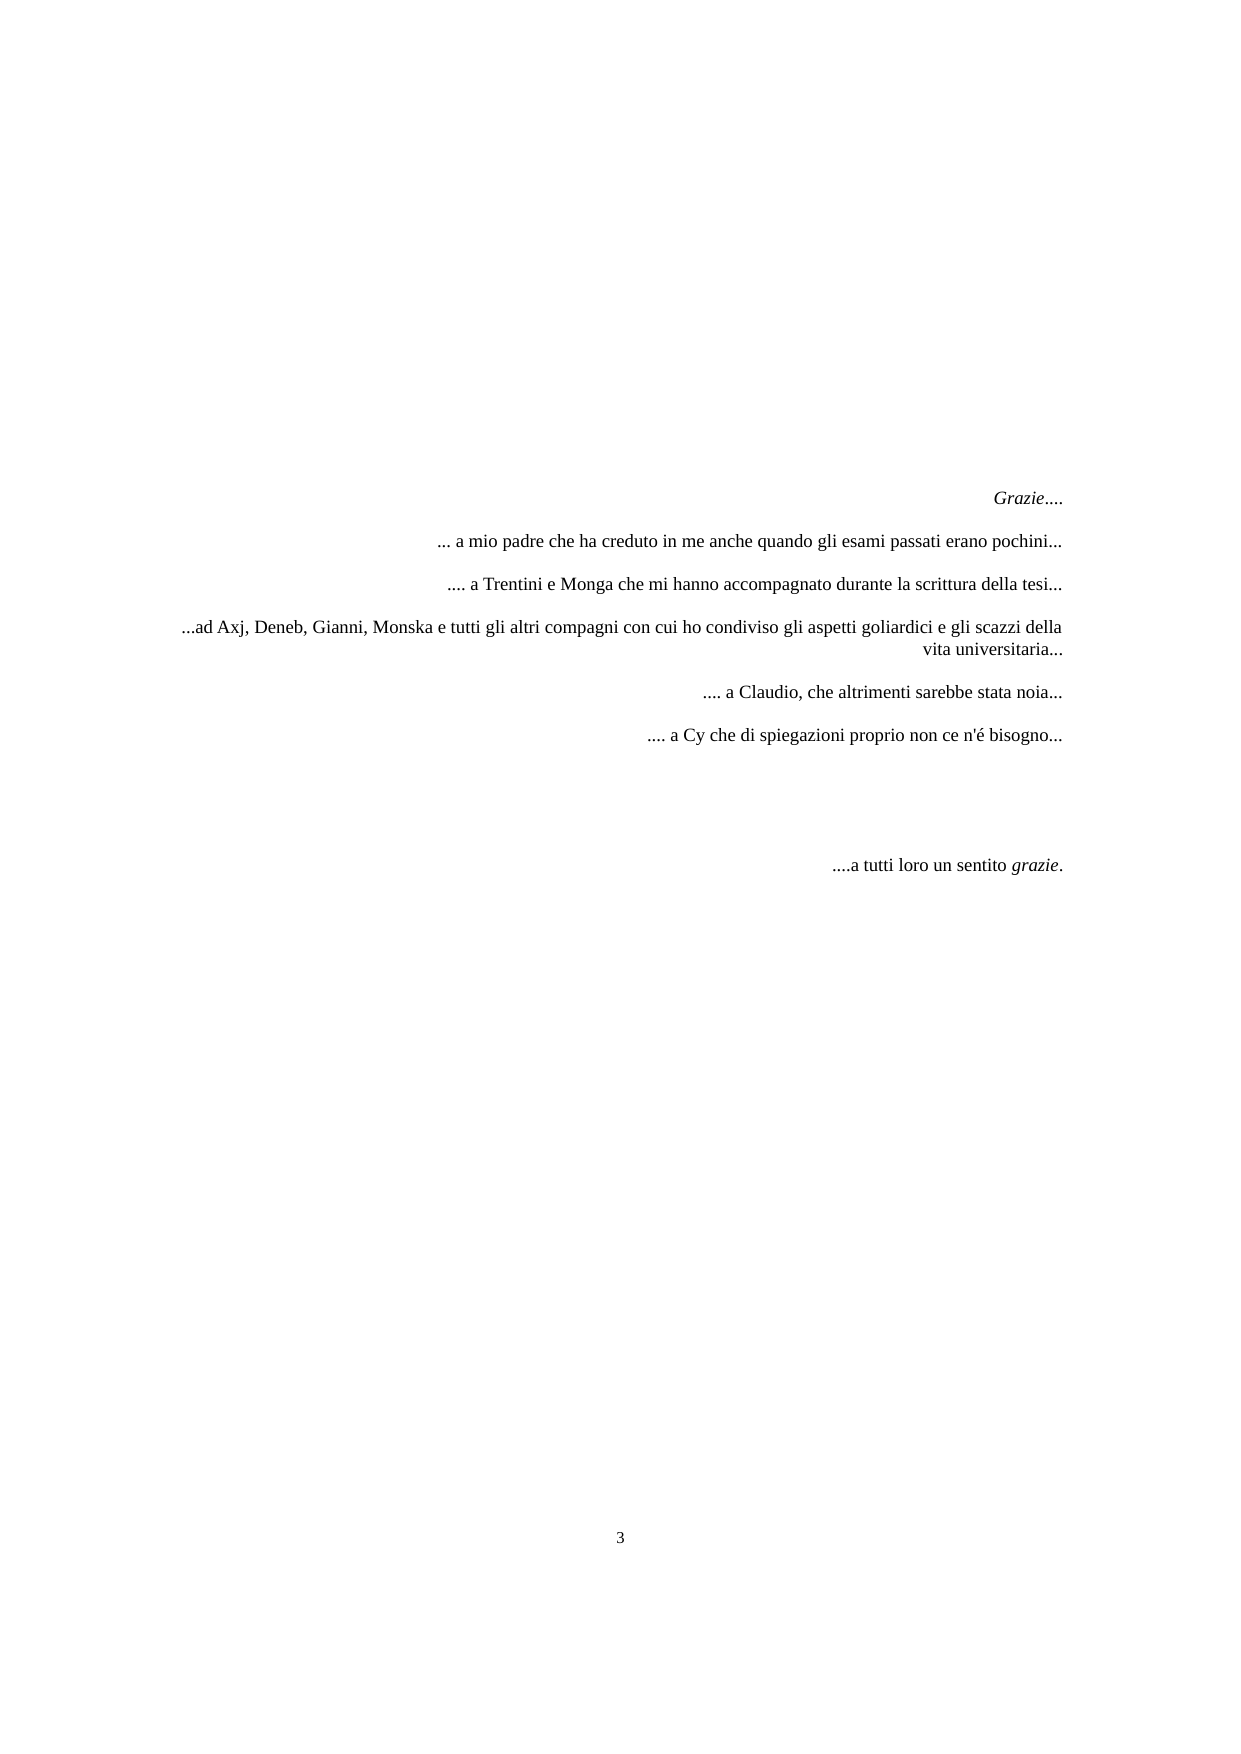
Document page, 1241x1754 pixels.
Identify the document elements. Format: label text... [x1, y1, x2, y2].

text .... a Claudio, che altrimenti sarebbe stata noia... [177, 681, 1063, 703]
text .... a Trentini e Monga che mi hanno accompagnato durante la scrittura della tesi... [177, 573, 1063, 595]
text Grazie.... [177, 487, 1063, 508]
text ...ad Axj, Deneb, Gianni, Monska e tutti gli altri compagni con cui ho condiviso gli aspetti goliardici e gli scazzi della vita universitaria... [177, 616, 1063, 659]
text ... a mio padre che ha creduto in me anche quando gli esami passati erano pochini... [177, 530, 1063, 552]
text .... a Cy che di spiegazioni proprio non ce n'é bisogno... [177, 724, 1063, 746]
text ....a tutti loro un sentito grazie. [177, 853, 1063, 875]
